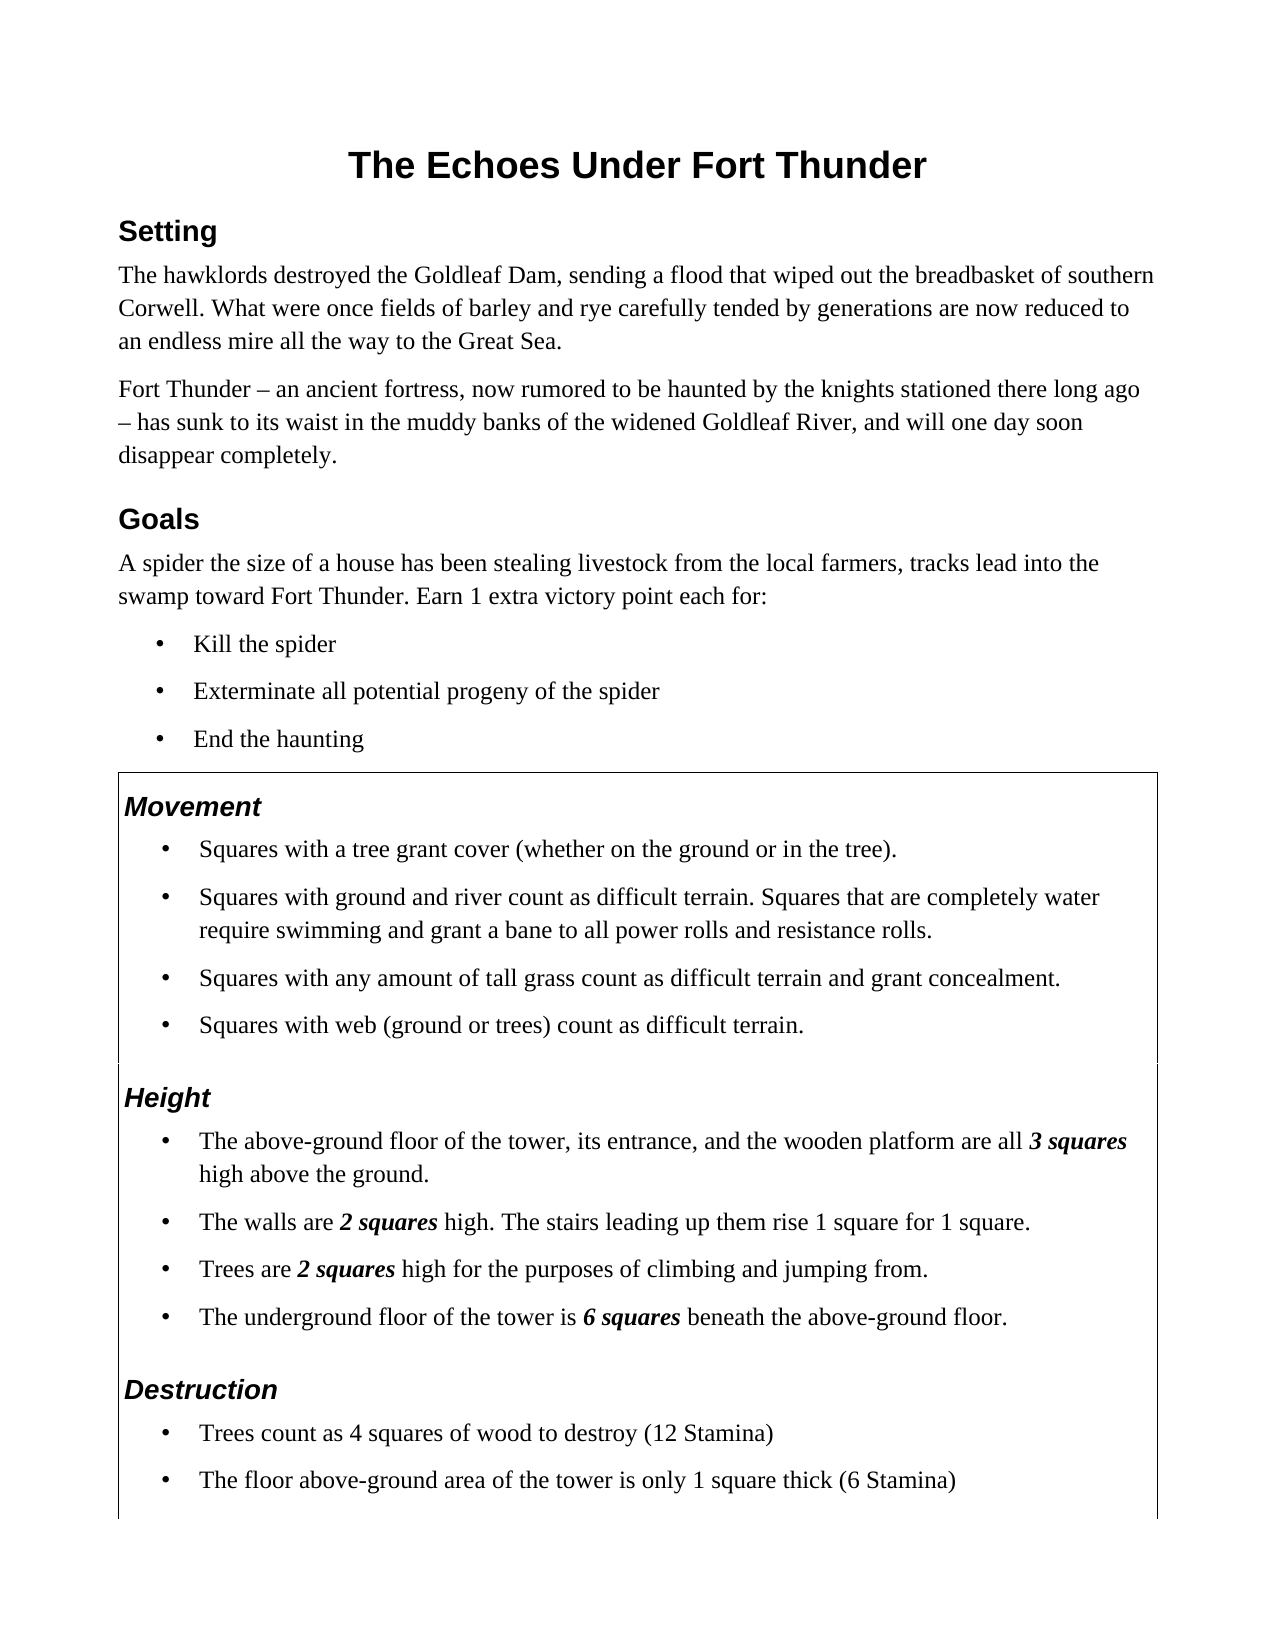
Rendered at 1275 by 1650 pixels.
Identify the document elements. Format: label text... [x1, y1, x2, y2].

subtitle Goals [118, 502, 1157, 536]
subtitle Setting [118, 214, 1157, 248]
list End the haunting [156, 724, 1157, 753]
table_header Movement Squares with a tree grant cover (whether on the ground or in the tree). Squares with ground and river count as difficult terrain. Squares that are completely water require swimming and grant a bane to all power rolls and resistance rolls. Squares with any amount of tall grass count as difficult terrain and grant concealment. Squares with web (ground or trees) count as difficult terrain. [119, 773, 1157, 1063]
text The hawklords destroyed the Goldleaf Dam, sending a flood that wiped out the breadbasket of southern Corwell. What were once fields of barley and rye carefully tended by generations are now reduced to an endless mire all the way to the Great Sea. [118, 260, 1157, 355]
table_cell Destruction Trees count as 4 squares of wood to destroy (12 Stamina) The floor above-ground area of the tower is only 1 square thick (6 Stamina) [119, 1355, 1157, 1519]
list Kill the spider [156, 629, 1157, 658]
list Exterminate all potential progeny of the spider [156, 676, 1157, 705]
table_cell Height The above-ground floor of the tower, its entrance, and the wooden platform are all 3 squares high above the ground. The walls are 2 squares high. The stairs leading up them rise 1 square for 1 square. Trees are 2 squares high for the purposes of climbing and jumping from. The underground floor of the tower is 6 squares beneath the above-ground floor. [119, 1064, 1157, 1355]
text A spider the size of a house has been stealing livestock from the local farmers, tracks lead into the swamp toward Fort Thunder. Earn 1 extra victory point each for: [118, 548, 1157, 610]
subtitle The Echoes Under Fort Thunder [118, 143, 1157, 187]
text Fort Thunder – an ancient fortress, now rumored to be haunted by the knights stationed there long ago – has sunk to its waist in the muddy banks of the widened Goldleaf River, and will one day soon disappear completely. [118, 374, 1157, 468]
